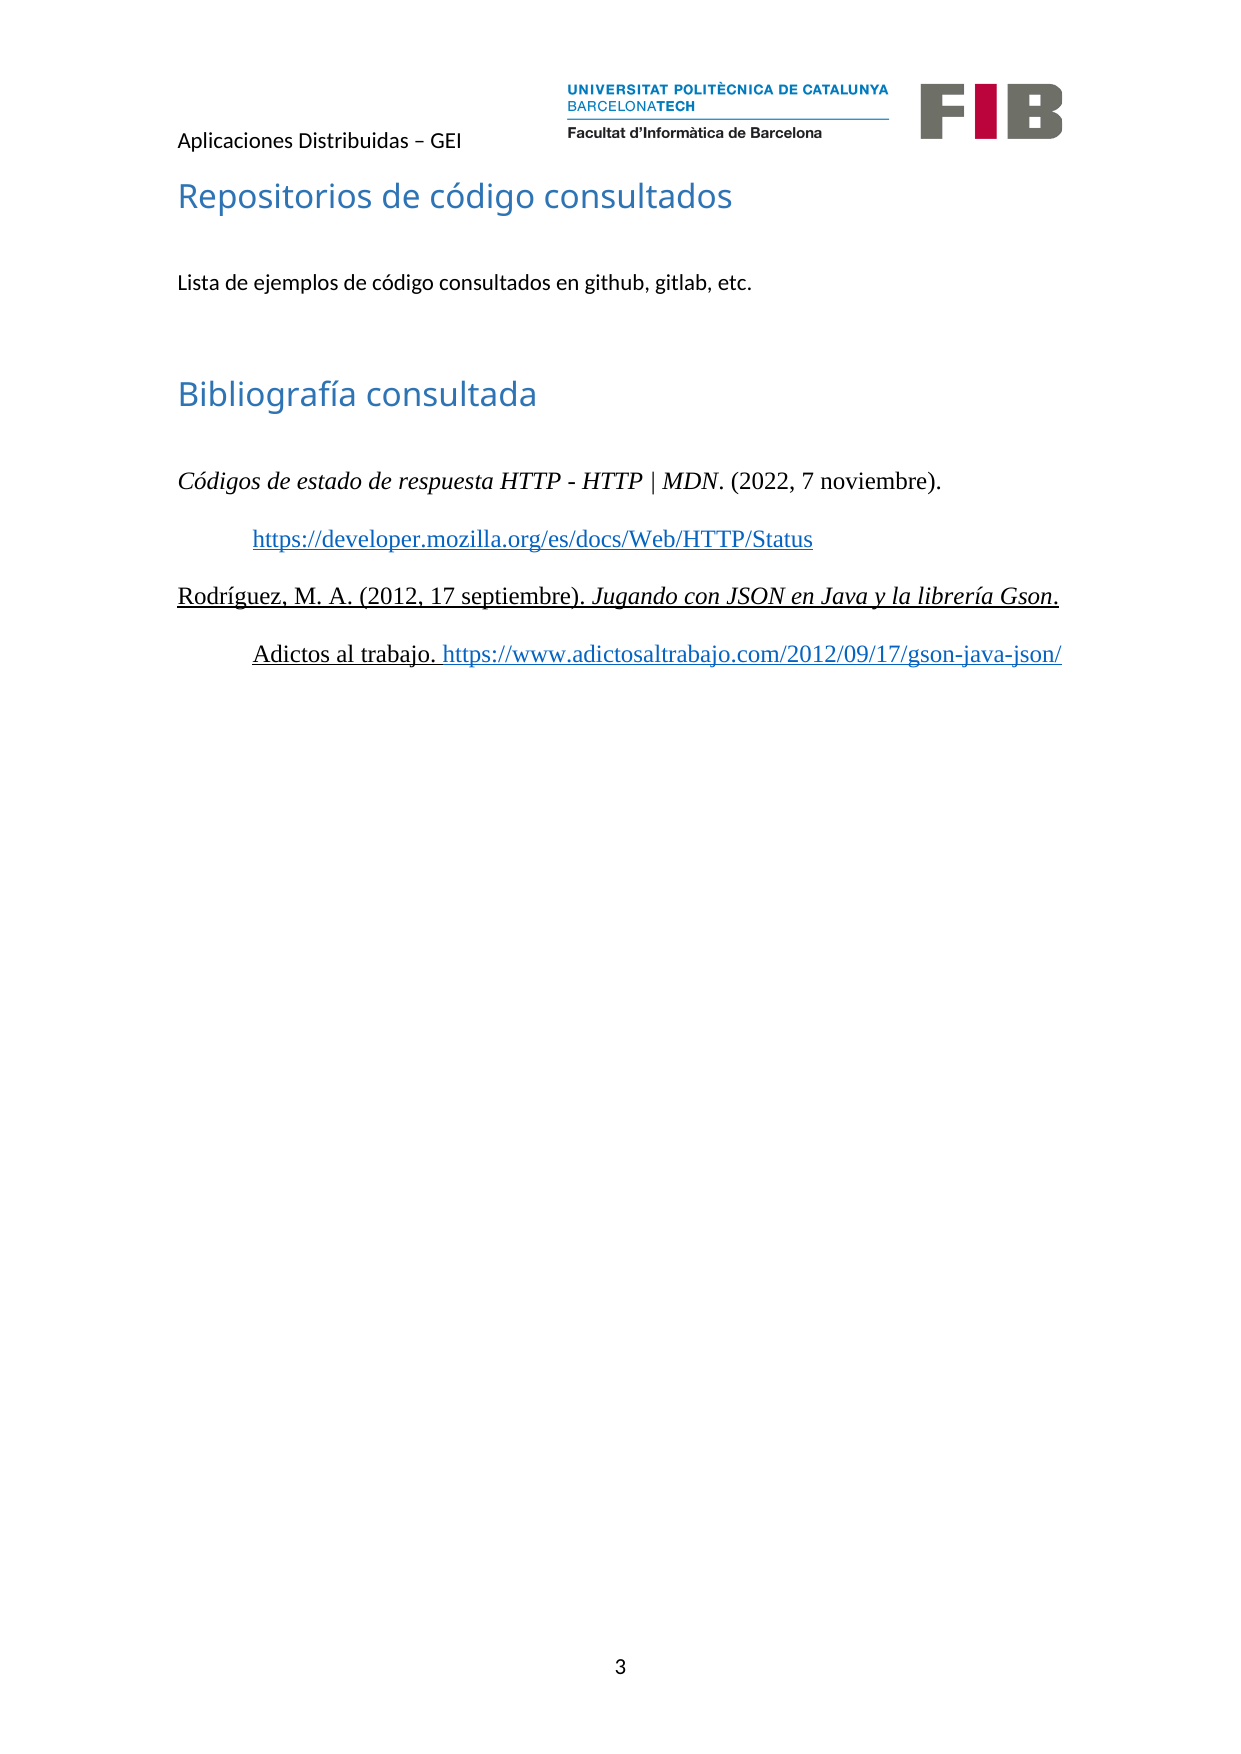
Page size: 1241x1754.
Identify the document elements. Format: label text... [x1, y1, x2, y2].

subtitle Bibliografía consultada [177, 371, 1063, 416]
picture [565, 73, 1063, 149]
text Lista de ejemplos de código consultados en github, gitlab, etc. [177, 268, 1063, 297]
text Rodríguez, M. A. (2012, 17 septiembre). Jugando con JSON en Java y la librería Gson. Adictos al trabajo. https://www.adictosaltrabajo.com/2012/09/17/gson-java-json/ [177, 581, 1063, 668]
subtitle Repositorios de código consultados [177, 173, 1063, 218]
text Códigos de estado de respuesta HTTP - HTTP | MDN. (2022, 7 noviembre). https://developer.mozilla.org/es/docs/Web/HTTP/Status [177, 466, 1063, 553]
